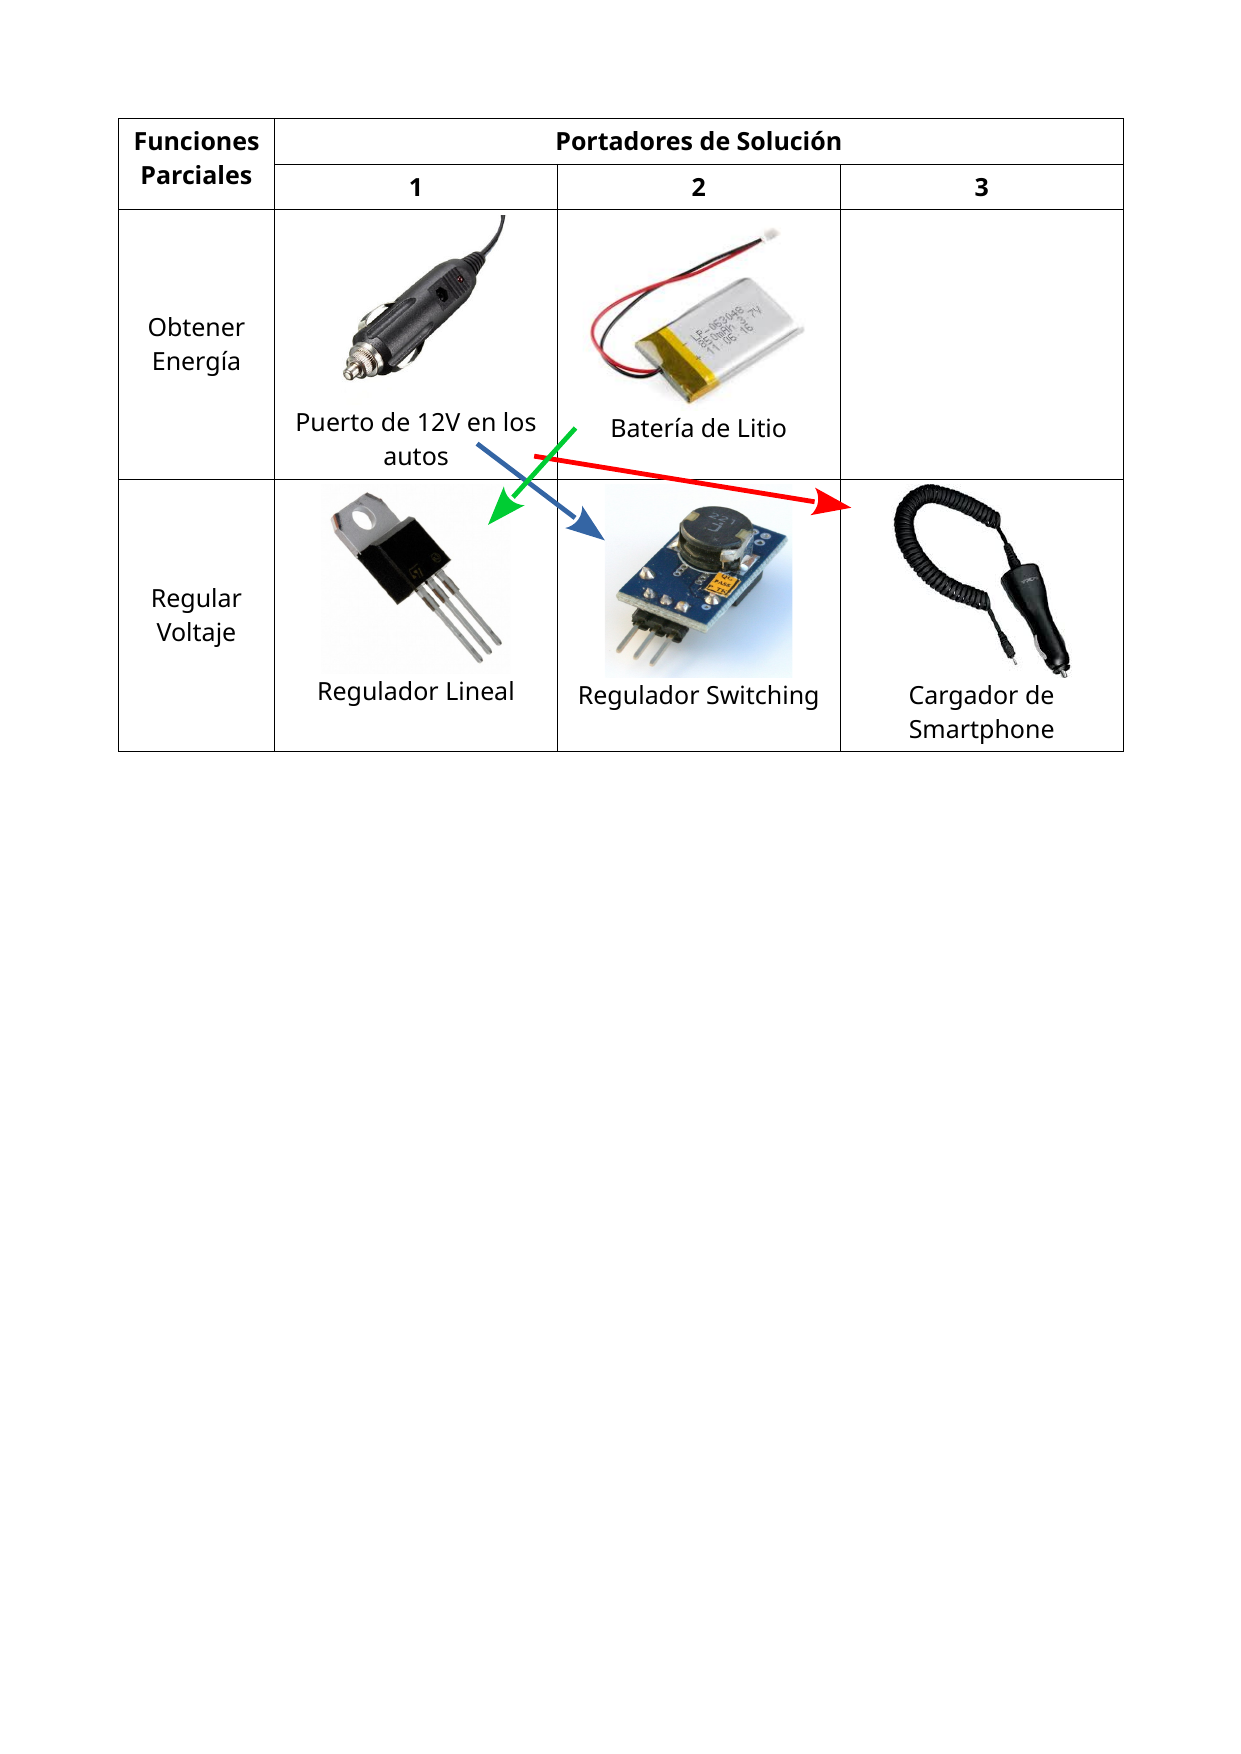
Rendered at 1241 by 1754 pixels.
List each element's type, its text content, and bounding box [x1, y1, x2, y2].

table_cell Puerto de 12V en los autos [275, 210, 557, 478]
picture [321, 215, 511, 405]
picture [727, 484, 793, 495]
table_cell Regulador Lineal [275, 480, 557, 751]
table_cell Obtener Energía [119, 210, 274, 478]
picture [582, 215, 815, 411]
table_cell Batería de Litio [558, 210, 840, 478]
picture [884, 484, 1078, 678]
table_cell Cargador de Smartphone [841, 480, 1123, 751]
table_cell 3 [841, 165, 1123, 209]
picture [321, 484, 511, 674]
table_cell Regulador Switching [558, 480, 840, 751]
table_header Portadores de Solución [275, 119, 1123, 164]
table_cell 1 [275, 165, 557, 209]
table_cell 2 [558, 165, 840, 209]
table_header Funciones Parciales [119, 119, 274, 209]
table_cell Regular Voltaje [119, 480, 274, 751]
picture [604, 484, 793, 678]
table_cell [841, 210, 1123, 478]
